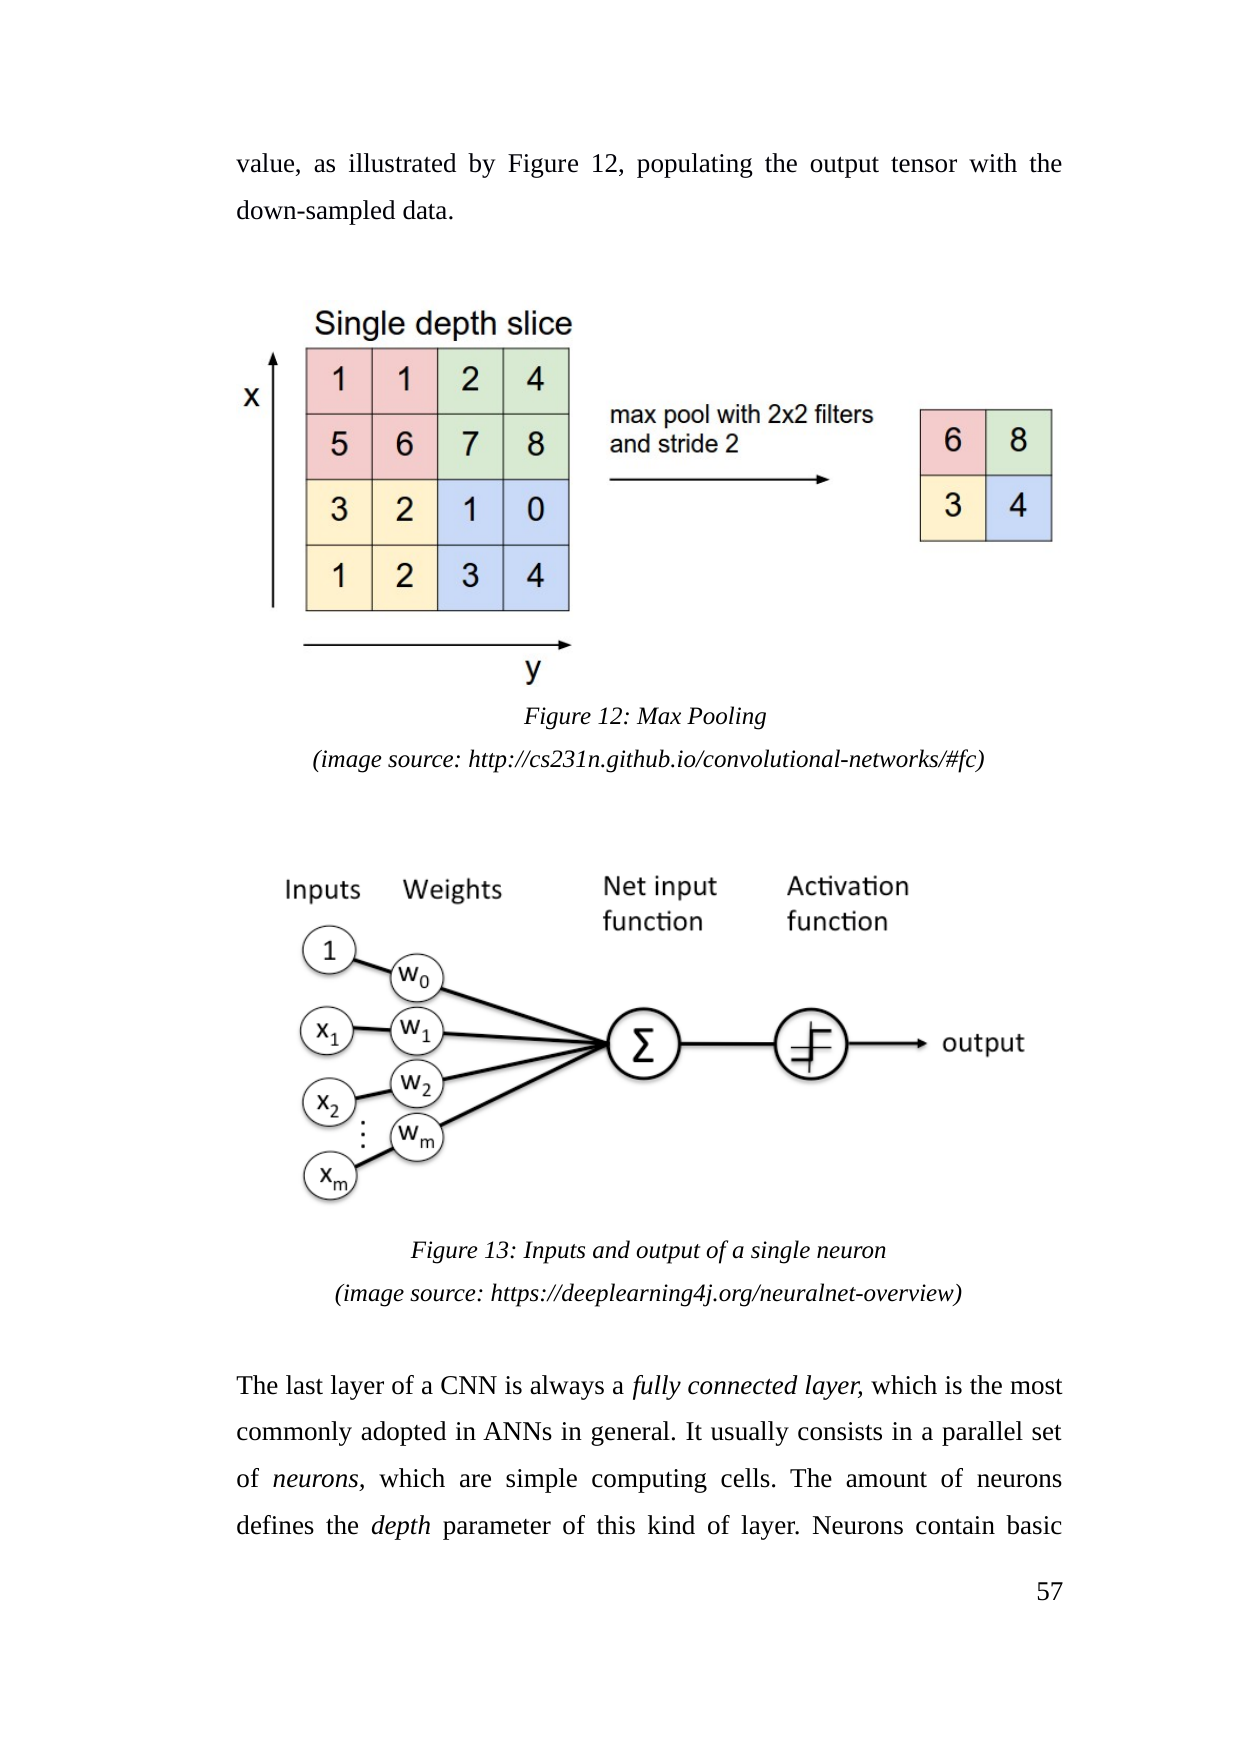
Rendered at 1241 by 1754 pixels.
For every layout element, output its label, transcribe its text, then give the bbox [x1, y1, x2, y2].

text value, as illustrated by Figure 12, populating the output tensor with the down-sampled data. [236, 148, 1063, 225]
text Figure 13: Inputs and output of a single neuron (image source: https://deeplearning4j.org/neuralnet-overview) [266, 1221, 1033, 1307]
text Figure 12: Max Pooling (image source: http://cs231n.github.io/convolutional-networks/#fc) [236, 687, 1063, 773]
picture [265, 847, 1034, 1221]
text The last layer of a CNN is always a fully connected layer, which is the most commonly adopted in ANNs in general. It usually consists in a parallel set of neurons, which are simple computing cells. The amount of neurons defines the depth parameter of this kind of layer. Neurons contain basic [236, 1369, 1063, 1540]
picture [236, 300, 1063, 687]
